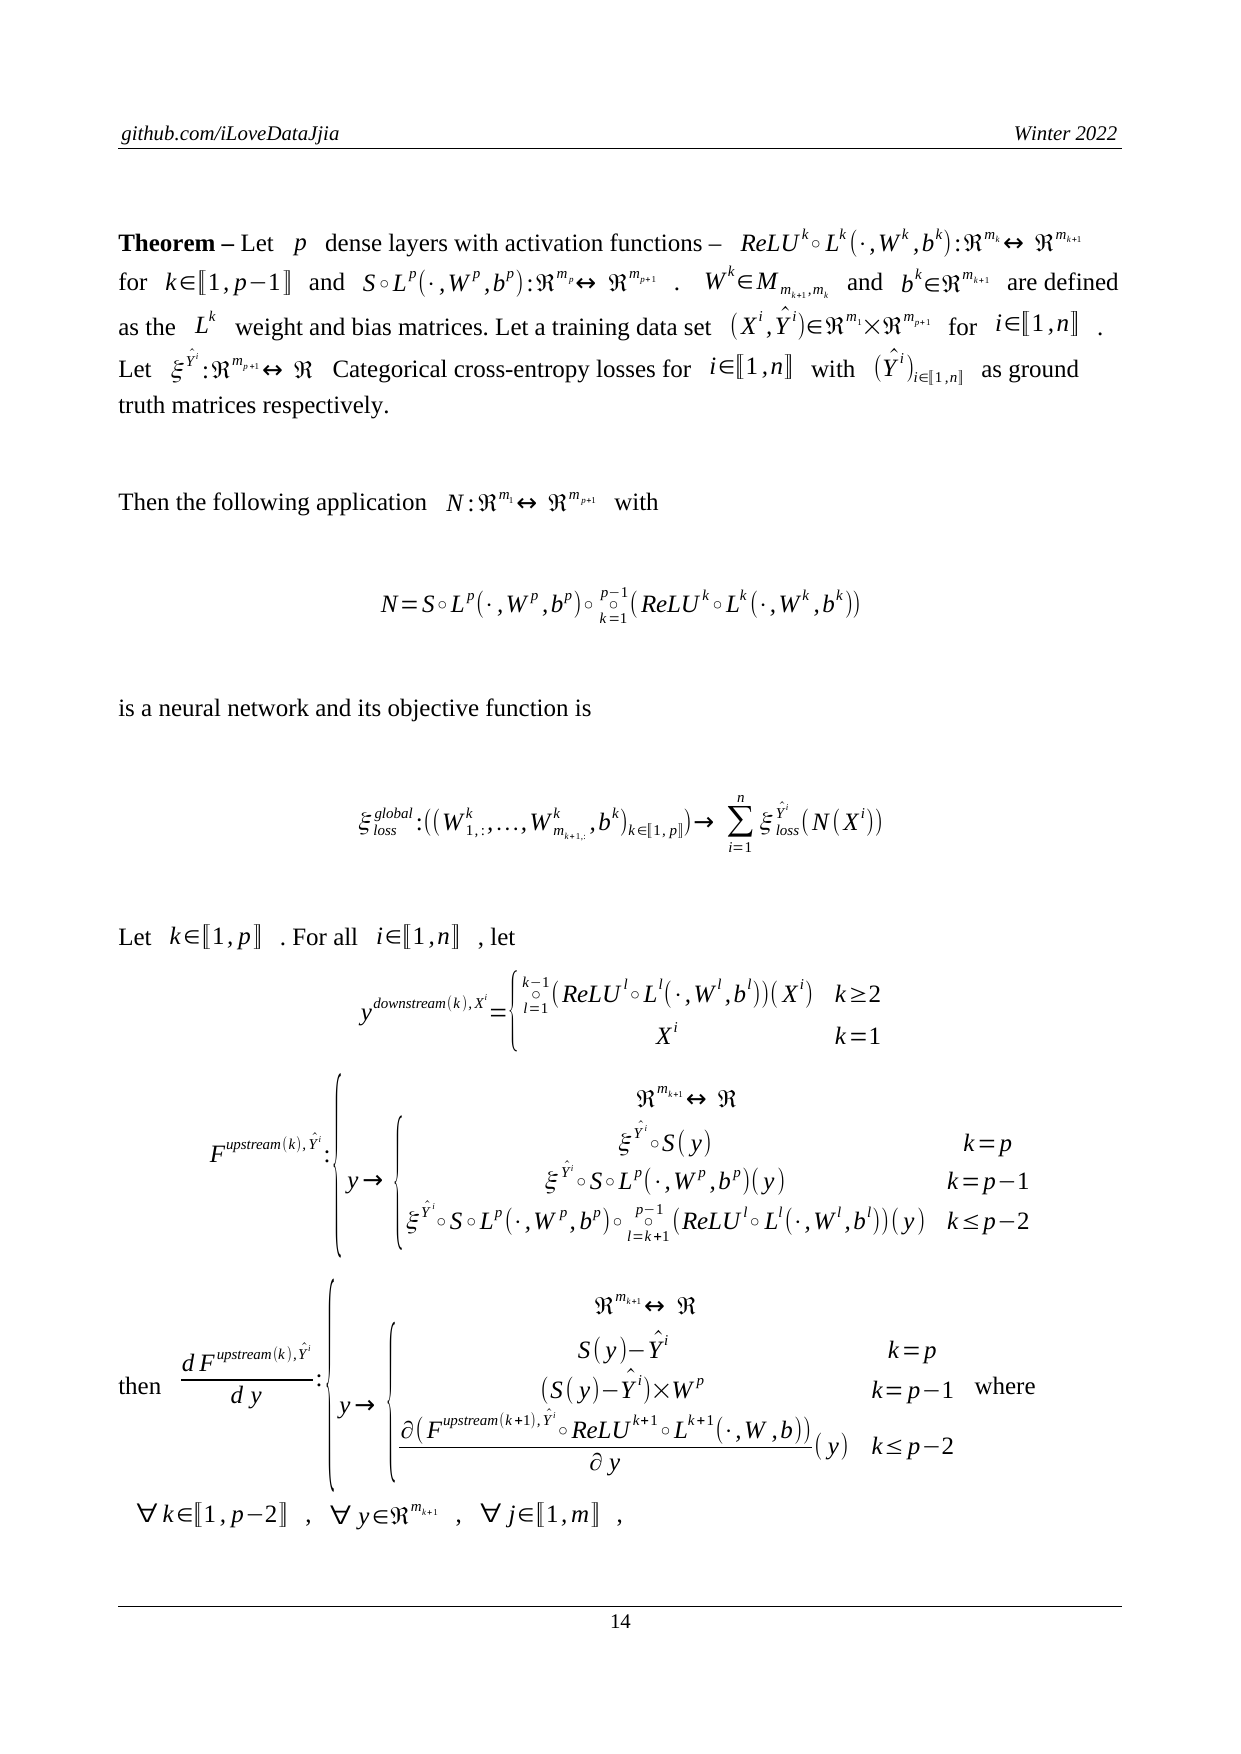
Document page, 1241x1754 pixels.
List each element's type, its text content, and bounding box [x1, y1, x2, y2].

text is a neural network and its objective function is [118, 693, 1122, 722]
text Theorem – Letdense layers with activation functions –forand. andare defined as theweight and bias matrices. Let a training data setfor. LetCategorical cross-entropy losses forwithas ground truth matrices respectively. [118, 225, 1122, 419]
text thenwhere,,, [118, 1278, 1122, 1529]
text Let. For all, let [118, 922, 1122, 951]
text Then the following applicationwith [118, 486, 1122, 517]
